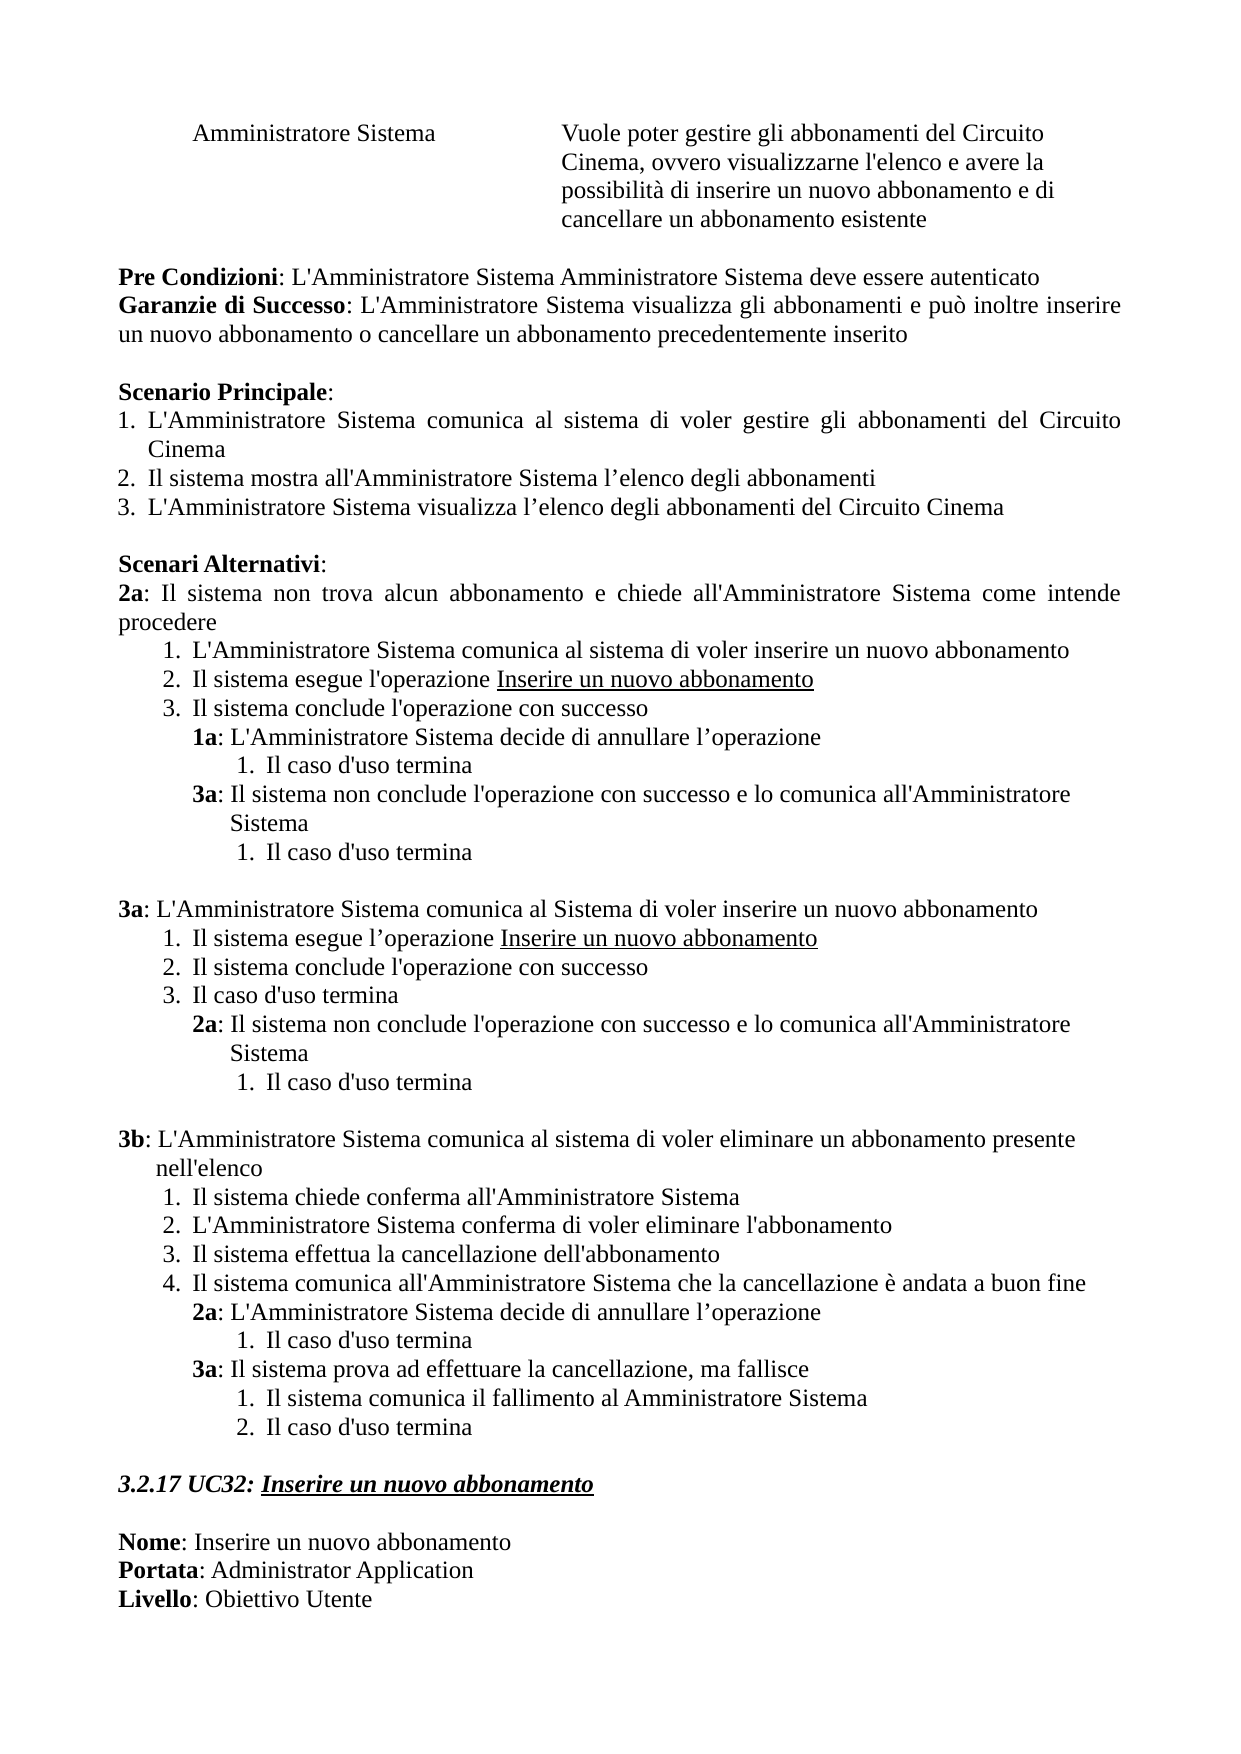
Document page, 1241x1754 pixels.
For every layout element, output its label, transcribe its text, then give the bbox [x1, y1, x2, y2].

list Il sistema comunica all'Amministratore Sistema che la cancellazione è andata a buon fine [162, 1268, 1122, 1297]
text Garanzie di Successo: L'Amministratore Sistema visualizza gli abbonamenti e può inoltre inserire un nuovo abbonamento o cancellare un abbonamento precedentemente inserito [118, 291, 1122, 348]
text Scenario Principale: [118, 377, 1122, 406]
list Il sistema conclude l'operazione con successo [162, 693, 1122, 722]
text Amministratore Sistema Vuole poter gestire gli abbonamenti del Circuito Cinema, ovvero visualizzarne l'elenco e avere la possibilità di inserire un nuovo abbonamento e di cancellare un abbonamento esistente [118, 118, 1122, 233]
text 3.2.17 UC32: Inserire un nuovo abbonamento [118, 1469, 1122, 1498]
text nell'elenco [118, 1153, 1122, 1182]
text 2a: Il sistema non trova alcun abbonamento e chiede all'Amministratore Sistema come intende procedere [118, 578, 1122, 636]
text Scenari Alternativi: [118, 549, 1122, 578]
text 3b: L'Amministratore Sistema comunica al sistema di voler eliminare un abbonamento presente [118, 1124, 1122, 1153]
list L'Amministratore Sistema conferma di voler eliminare l'abbonamento [162, 1211, 1122, 1239]
text Pre Condizioni: L'Amministratore Sistema Amministratore Sistema deve essere autenticato [118, 262, 1122, 291]
text Sistema [118, 1038, 1122, 1067]
list Il sistema effettua la cancellazione dell'abbonamento [162, 1239, 1122, 1268]
text 3a: Il sistema non conclude l'operazione con successo e lo comunica all'Amministratore [118, 779, 1122, 808]
list L'Amministratore Sistema comunica al sistema di voler gestire gli abbonamenti del Circuito Cinema [117, 406, 1122, 463]
text 3a: L'Amministratore Sistema comunica al Sistema di voler inserire un nuovo abbonamento [118, 894, 1122, 923]
list Il sistema esegue l’operazione Inserire un nuovo abbonamento [162, 923, 1122, 952]
list Il caso d'uso termina [162, 981, 1122, 1009]
list Il caso d'uso termina [236, 1326, 1122, 1354]
list Il sistema comunica il fallimento al Amministratore Sistema [236, 1383, 1122, 1412]
list Il sistema chiede conferma all'Amministratore Sistema [162, 1182, 1122, 1211]
text Livello: Obiettivo Utente [118, 1584, 1122, 1613]
text 2a: L'Amministratore Sistema decide di annullare l’operazione [118, 1297, 1122, 1326]
text Nome: Inserire un nuovo abbonamento [118, 1527, 1122, 1556]
list L'Amministratore Sistema comunica al sistema di voler inserire un nuovo abbonamento [162, 636, 1122, 664]
list Il caso d'uso termina [236, 1067, 1122, 1096]
text 2a: Il sistema non conclude l'operazione con successo e lo comunica all'Amministratore [118, 1009, 1122, 1038]
list Il caso d'uso termina [236, 751, 1122, 779]
text 1a: L'Amministratore Sistema decide di annullare l’operazione [118, 722, 1122, 751]
text 3a: Il sistema prova ad effettuare la cancellazione, ma fallisce [118, 1354, 1122, 1383]
text Portata: Administrator Application [118, 1556, 1122, 1584]
list Il sistema mostra all'Amministratore Sistema l’elenco degli abbonamenti [117, 463, 1122, 492]
list Il caso d'uso termina [236, 1412, 1122, 1441]
list L'Amministratore Sistema visualizza l’elenco degli abbonamenti del Circuito Cinema [117, 492, 1122, 521]
list Il sistema esegue l'operazione Inserire un nuovo abbonamento [162, 664, 1122, 693]
text Sistema [118, 808, 1122, 837]
list Il sistema conclude l'operazione con successo [162, 952, 1122, 981]
list Il caso d'uso termina [236, 837, 1122, 866]
